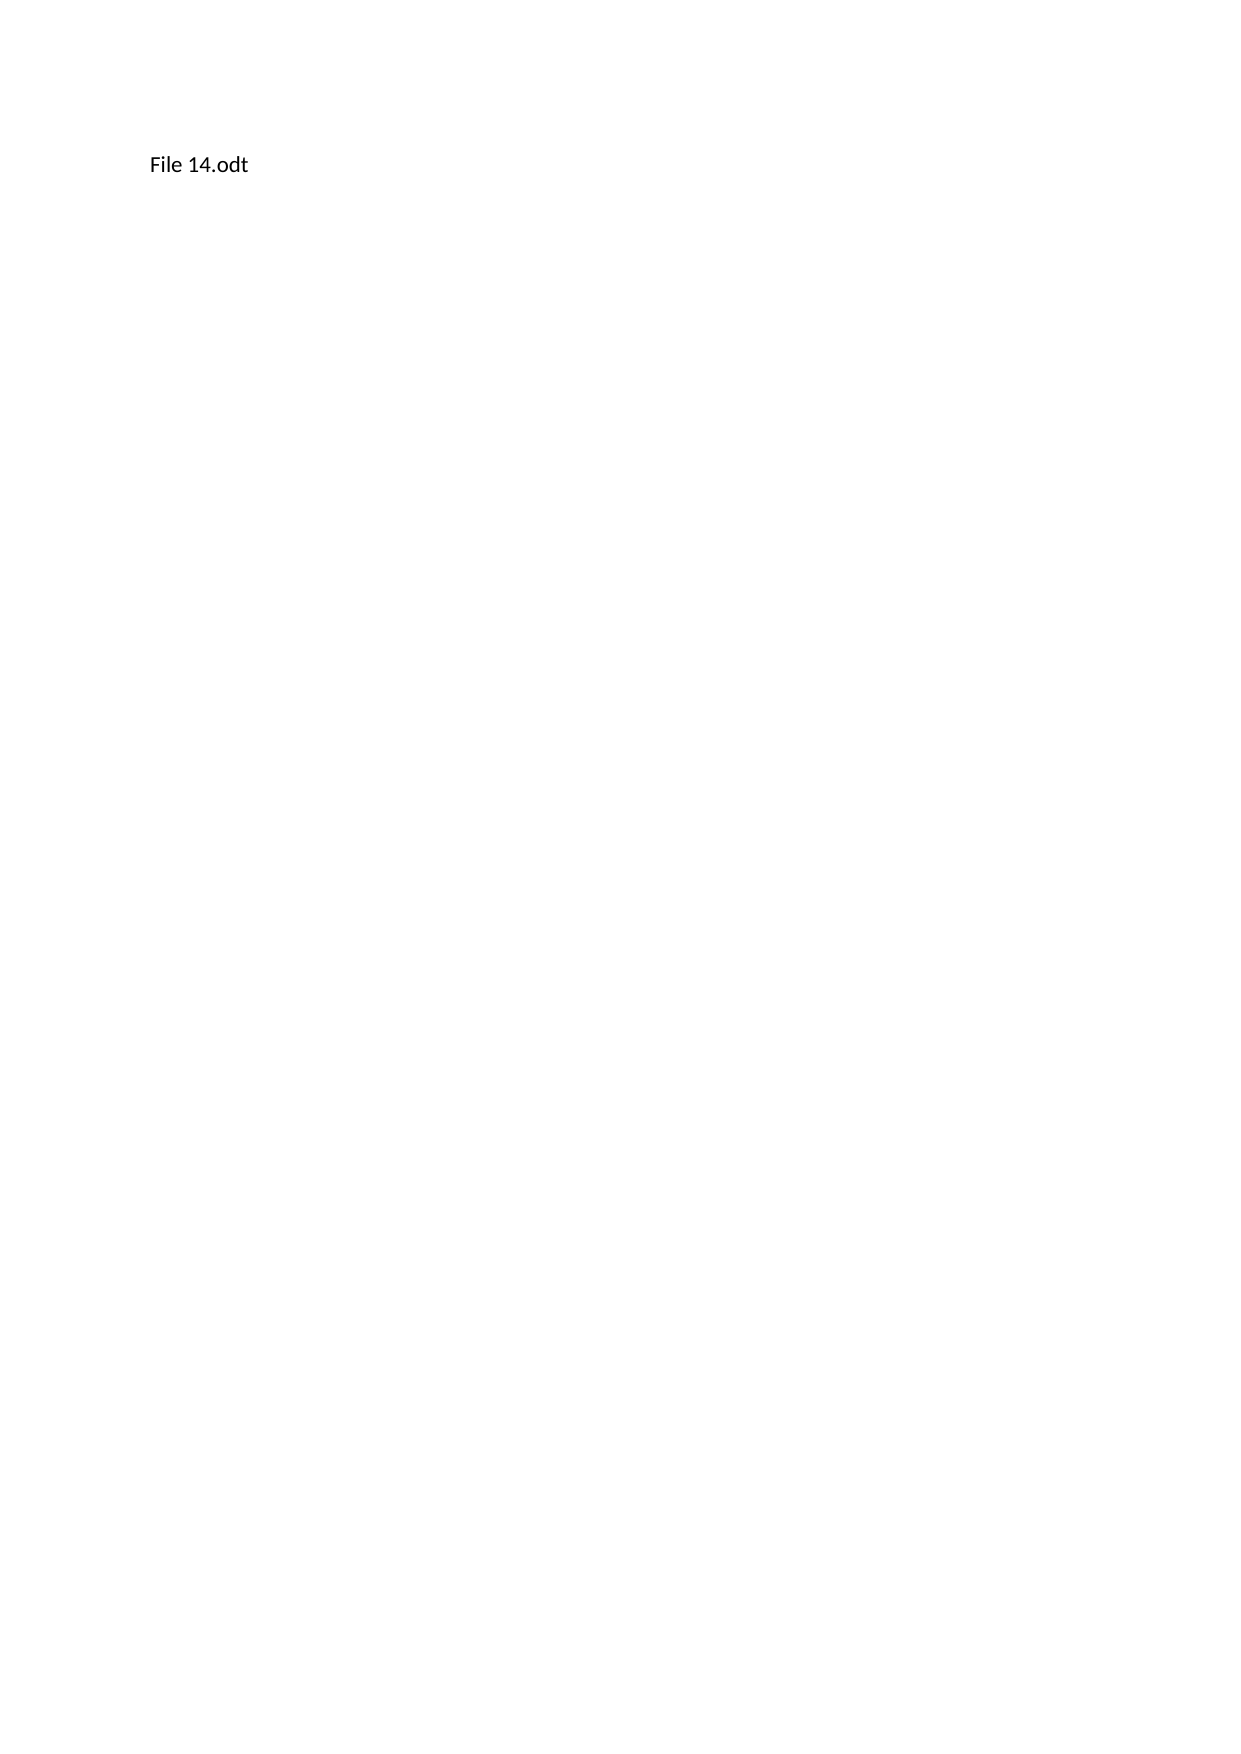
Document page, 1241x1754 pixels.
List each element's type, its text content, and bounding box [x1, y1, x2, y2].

text File 14.odt [150, 150, 1090, 178]
